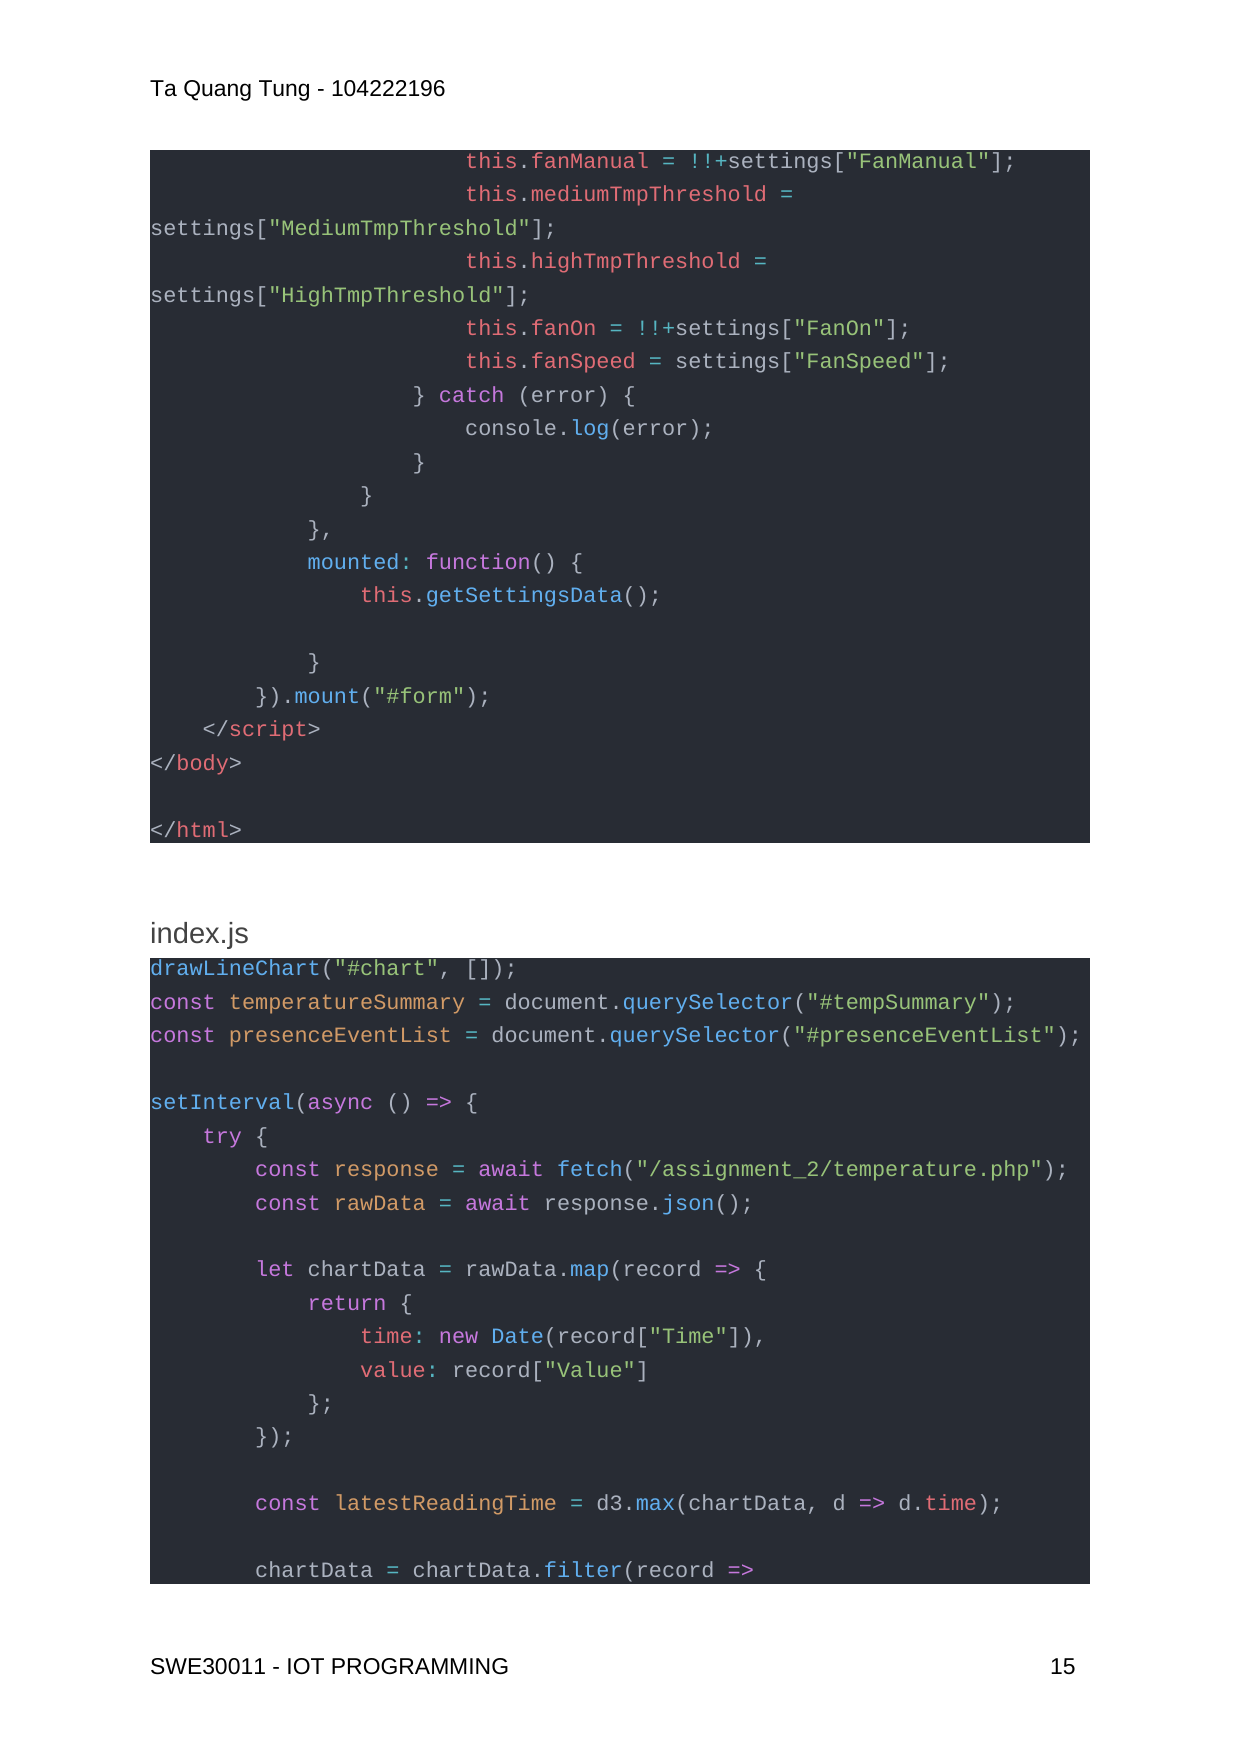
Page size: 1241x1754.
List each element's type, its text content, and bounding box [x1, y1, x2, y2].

text this.getSettingsData(); [150, 585, 1090, 609]
text this.fanManual = !!+settings["FanManual"]; [150, 150, 1090, 175]
text try { [150, 1125, 1090, 1149]
text setInterval(async () => { [150, 1091, 1090, 1116]
text this.highTmpThreshold = settings["HighTmpThreshold"]; [150, 250, 1090, 308]
text }; [150, 1392, 1090, 1417]
text </html> [150, 819, 1090, 843]
text chartData = chartData.filter(record => [150, 1559, 1090, 1584]
text mounted: function() { [150, 551, 1090, 576]
text } [150, 484, 1090, 509]
text console.log(error); [150, 417, 1090, 442]
text time: new Date(record["Time"]), [150, 1325, 1090, 1350]
text }); [150, 1426, 1090, 1451]
text const temperatureSummary = document.querySelector("#tempSummary"); [150, 991, 1090, 1016]
text let chartData = rawData.map(record => { [150, 1258, 1090, 1283]
text return { [150, 1292, 1090, 1317]
text this.mediumTmpThreshold = settings["MediumTmpThreshold"]; [150, 183, 1090, 242]
text } [150, 652, 1090, 676]
text drawLineChart("#chart", []); [150, 958, 1090, 982]
text } [150, 451, 1090, 476]
text const response = await fetch("/assignment_2/temperature.php"); [150, 1158, 1090, 1183]
text this.fanSpeed = settings["FanSpeed"]; [150, 351, 1090, 375]
text </script> [150, 718, 1090, 743]
subtitle index.js [150, 916, 1090, 949]
text </body> [150, 752, 1090, 777]
text this.fanOn = !!+settings["FanOn"]; [150, 317, 1090, 342]
text }, [150, 518, 1090, 543]
text } catch (error) { [150, 384, 1090, 409]
text }).mount("#form"); [150, 685, 1090, 710]
text const presenceEventList = document.querySelector("#presenceEventList"); [150, 1024, 1090, 1049]
text const latestReadingTime = d3.max(chartData, d => d.time); [150, 1493, 1090, 1517]
text const rawData = await response.json(); [150, 1192, 1090, 1216]
text value: record["Value"] [150, 1359, 1090, 1384]
